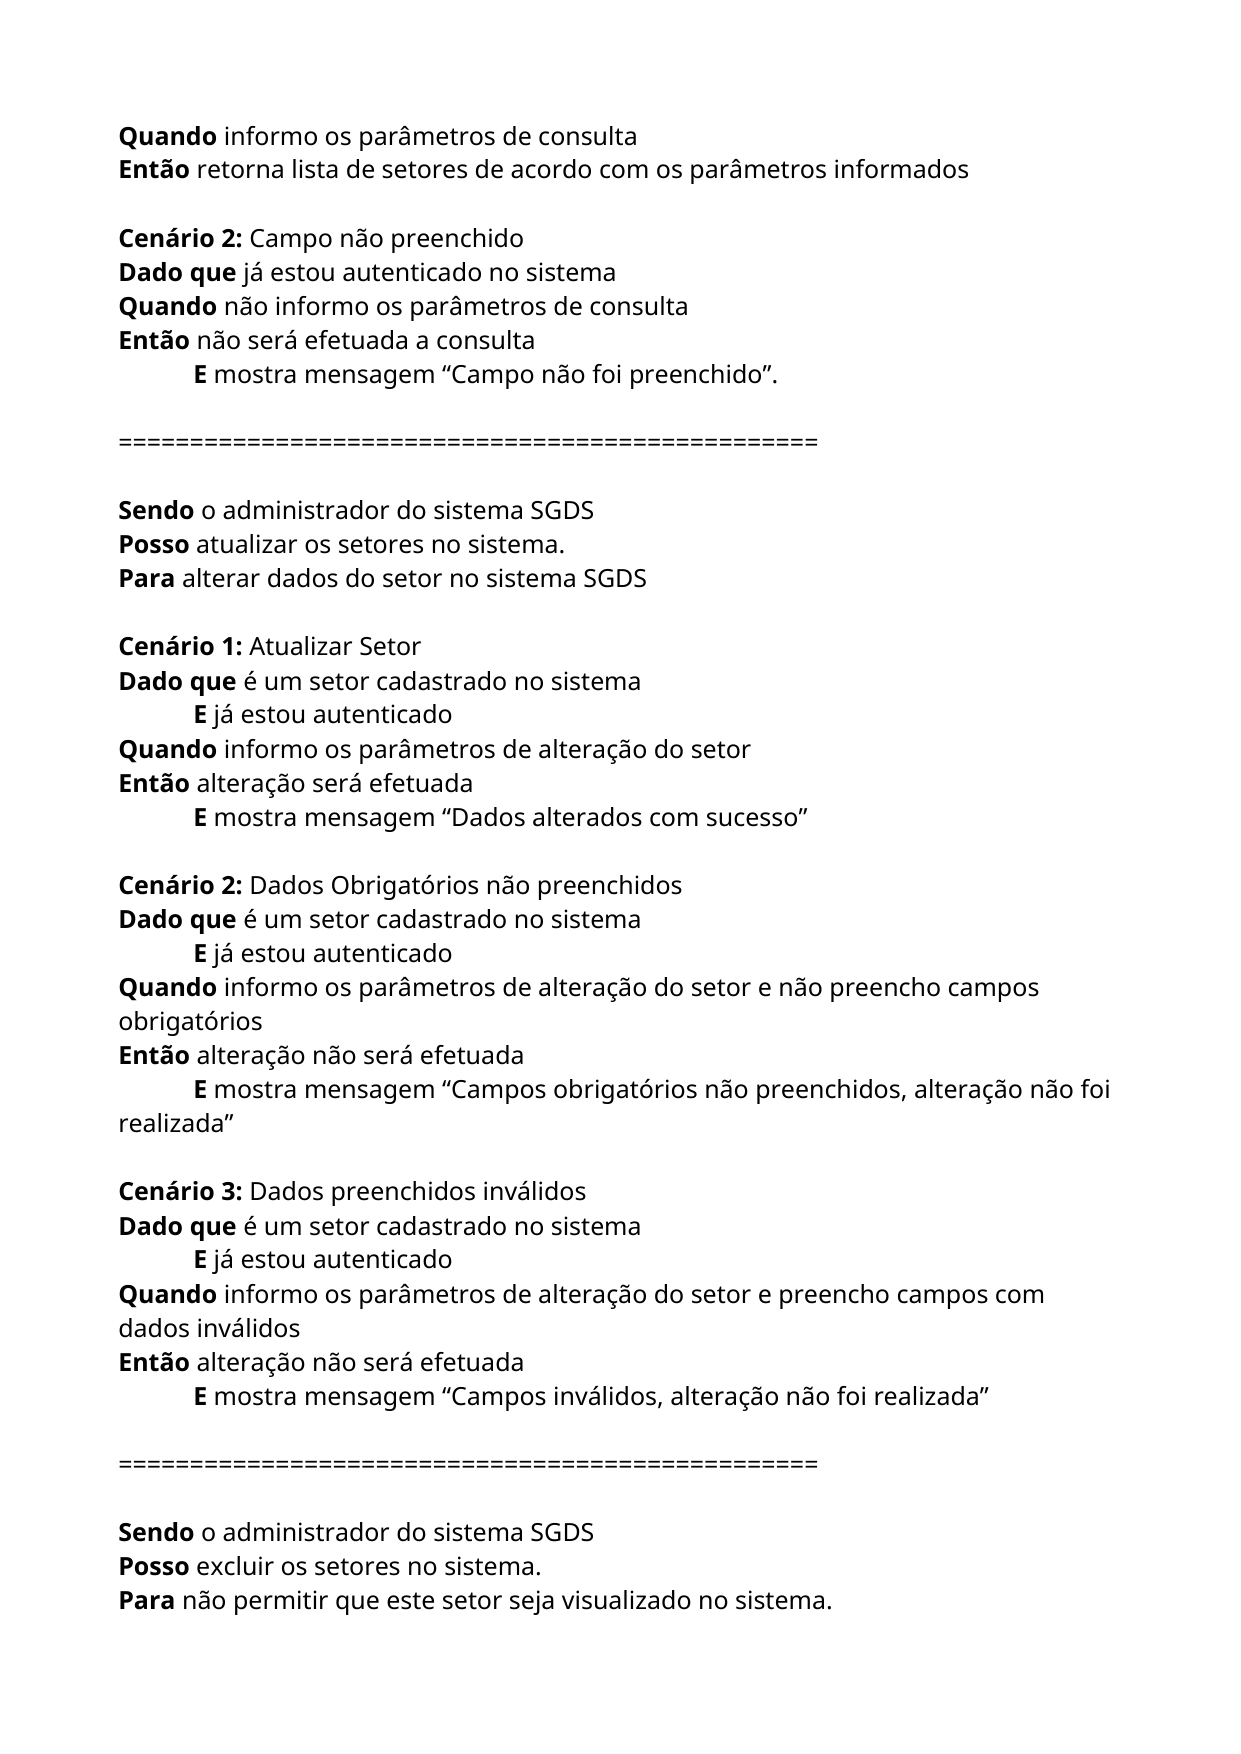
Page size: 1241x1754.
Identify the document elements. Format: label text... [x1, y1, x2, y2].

text Quando não informo os parâmetros de consulta [118, 288, 1122, 322]
text E mostra mensagem “Dados alterados com sucesso” [118, 799, 1122, 833]
text Sendo o administrador do sistema SGDS [118, 1515, 1122, 1549]
text Então alteração será efetuada [118, 765, 1122, 799]
text Dado que já estou autenticado no sistema [118, 254, 1122, 288]
text E mostra mensagem “Campo não foi preenchido”. [118, 357, 1122, 391]
text Posso atualizar os setores no sistema. [118, 527, 1122, 561]
text E mostra mensagem “Campos obrigatórios não preenchidos, alteração não foi realizada” [118, 1072, 1122, 1140]
text Cenário 3: Dados preenchidos inválidos [118, 1174, 1122, 1208]
text Dado que é um setor cadastrado no sistema [118, 1208, 1122, 1242]
text Quando informo os parâmetros de alteração do setor e preencho campos com dados inválidos [118, 1276, 1122, 1344]
text Sendo o administrador do sistema SGDS [118, 493, 1122, 527]
text E já estou autenticado [118, 1242, 1122, 1276]
text Então alteração não será efetuada [118, 1344, 1122, 1378]
text Cenário 2: Campo não preenchido [118, 220, 1122, 254]
text Posso excluir os setores no sistema. [118, 1549, 1122, 1583]
text Dado que é um setor cadastrado no sistema [118, 663, 1122, 697]
text ================================================= [118, 425, 1122, 459]
text E já estou autenticado [118, 936, 1122, 970]
text Então alteração não será efetuada [118, 1038, 1122, 1072]
text E já estou autenticado [118, 697, 1122, 731]
text Então retorna lista de setores de acordo com os parâmetros informados [118, 152, 1122, 186]
text Quando informo os parâmetros de alteração do setor [118, 731, 1122, 765]
text Cenário 1: Atualizar Setor [118, 629, 1122, 663]
text Então não será efetuada a consulta [118, 322, 1122, 357]
text Quando informo os parâmetros de consulta [118, 118, 1122, 152]
text Para não permitir que este setor seja visualizado no sistema. [118, 1583, 1122, 1617]
text Quando informo os parâmetros de alteração do setor e não preencho campos obrigatórios [118, 970, 1122, 1038]
text Cenário 2: Dados Obrigatórios não preenchidos [118, 867, 1122, 902]
text E mostra mensagem “Campos inválidos, alteração não foi realizada” [118, 1378, 1122, 1412]
text ================================================= [118, 1447, 1122, 1481]
text Dado que é um setor cadastrado no sistema [118, 902, 1122, 936]
text Para alterar dados do setor no sistema SGDS [118, 561, 1122, 595]
